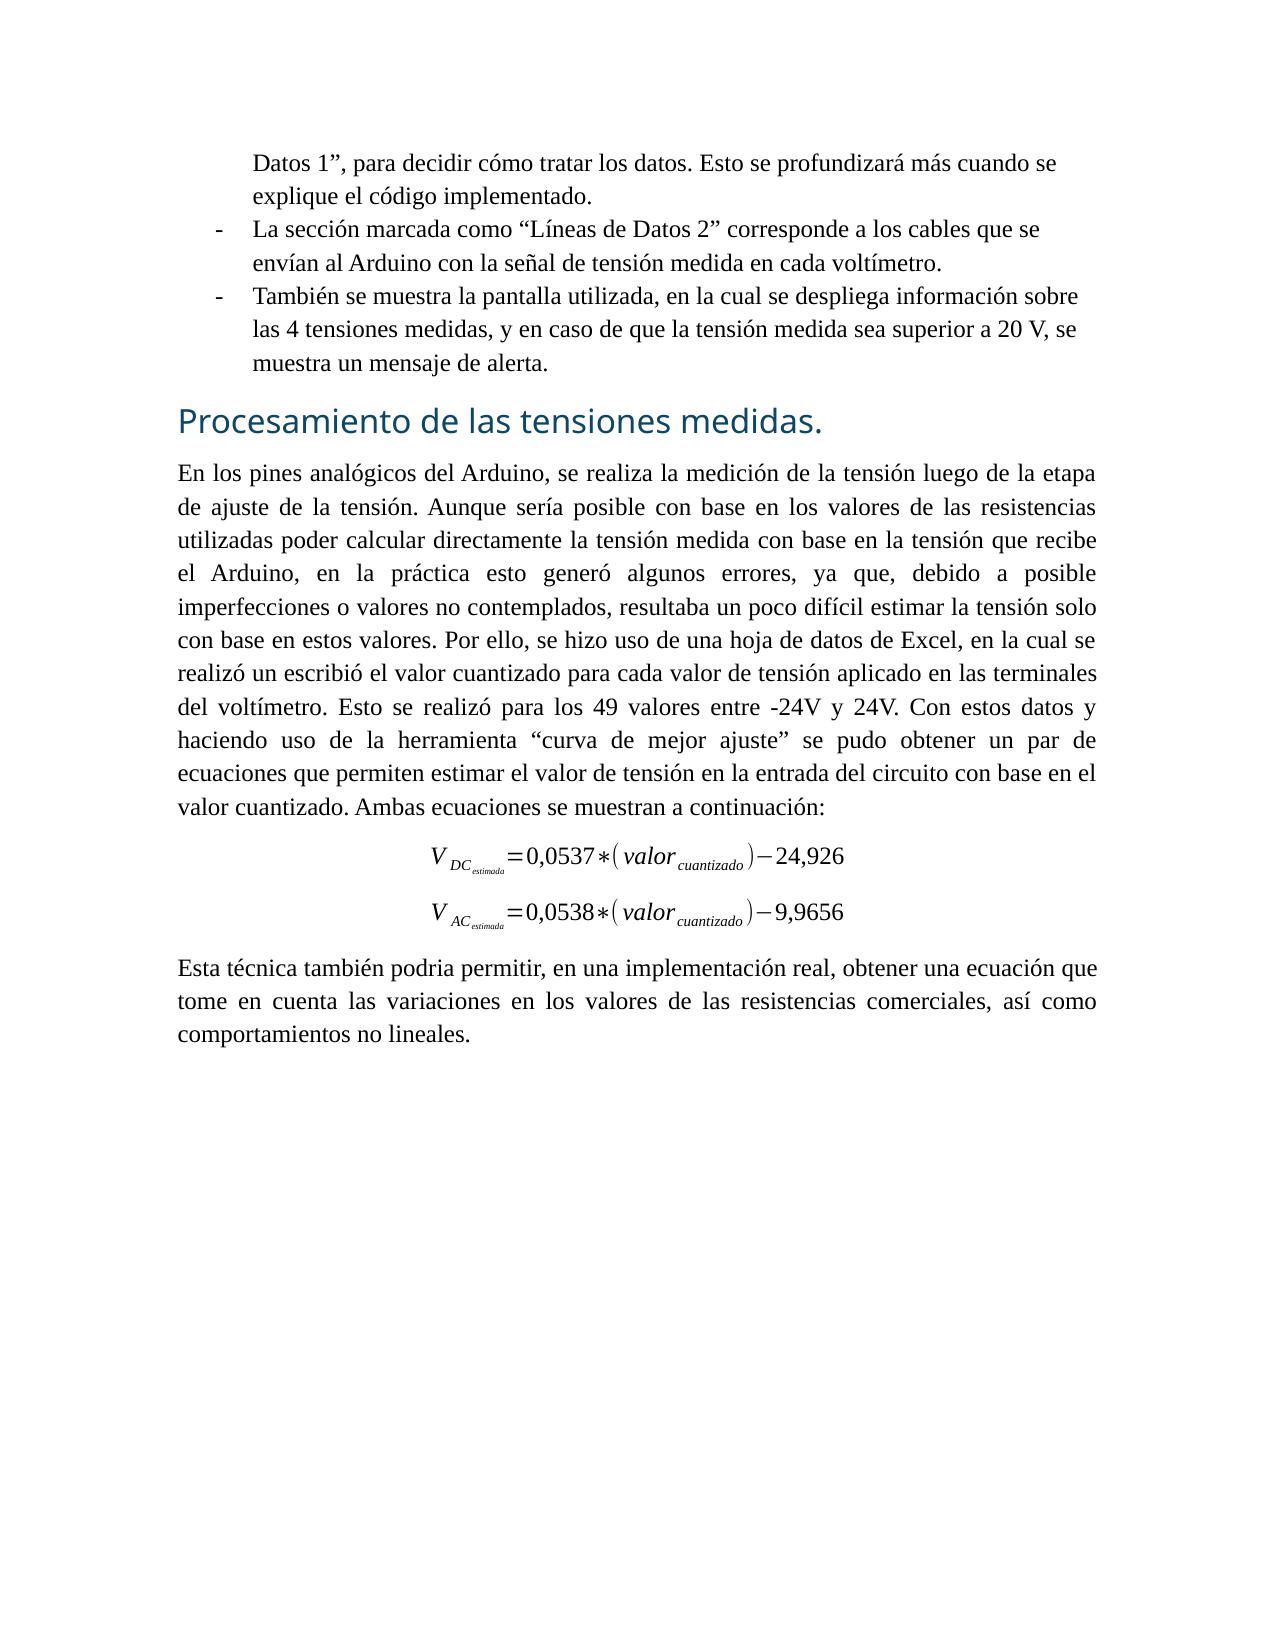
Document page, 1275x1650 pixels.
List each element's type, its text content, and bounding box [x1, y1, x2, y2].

text En los pines analógicos del Arduino, se realiza la medición de la tensión luego de la etapa de ajuste de la tensión. Aunque sería posible con base en los valores de las resistencias utilizadas poder calcular directamente la tensión medida con base en la tensión que recibe el Arduino, en la práctica esto generó algunos errores, ya que, debido a posible imperfecciones o valores no contemplados, resultaba un poco difícil estimar la tensión solo con base en estos valores. Por ello, se hizo uso de una hoja de datos de Excel, en la cual se realizó un escribió el valor cuantizado para cada valor de tensión aplicado en las terminales del voltímetro. Esto se realizó para los 49 valores entre -24V y 24V. Con estos datos y haciendo uso de la herramienta “curva de mejor ajuste” se pudo obtener un par de ecuaciones que permiten estimar el valor de tensión en la entrada del circuito con base en el valor cuantizado. Ambas ecuaciones se muestran a continuación: [177, 458, 1098, 821]
list Datos 1”, para decidir cómo tratar los datos. Esto se profundizará más cuando se explique el código implementado. [215, 148, 1098, 210]
text Esta técnica también podria permitir, en una implementación real, obtener una ecuación que tome en cuenta las variaciones en los valores de las resistencias comerciales, así como comportamientos no lineales. [177, 953, 1098, 1048]
subtitle Procesamiento de las tensiones medidas. [177, 398, 1098, 443]
list También se muestra la pantalla utilizada, en la cual se despliega información sobre las 4 tensiones medidas, y en caso de que la tensión medida sea superior a 20 V, se muestra un mensaje de alerta. [215, 281, 1098, 376]
list La sección marcada como “Líneas de Datos 2” corresponde a los cables que se envían al Arduino con la señal de tensión medida en cada voltímetro. [215, 214, 1098, 276]
